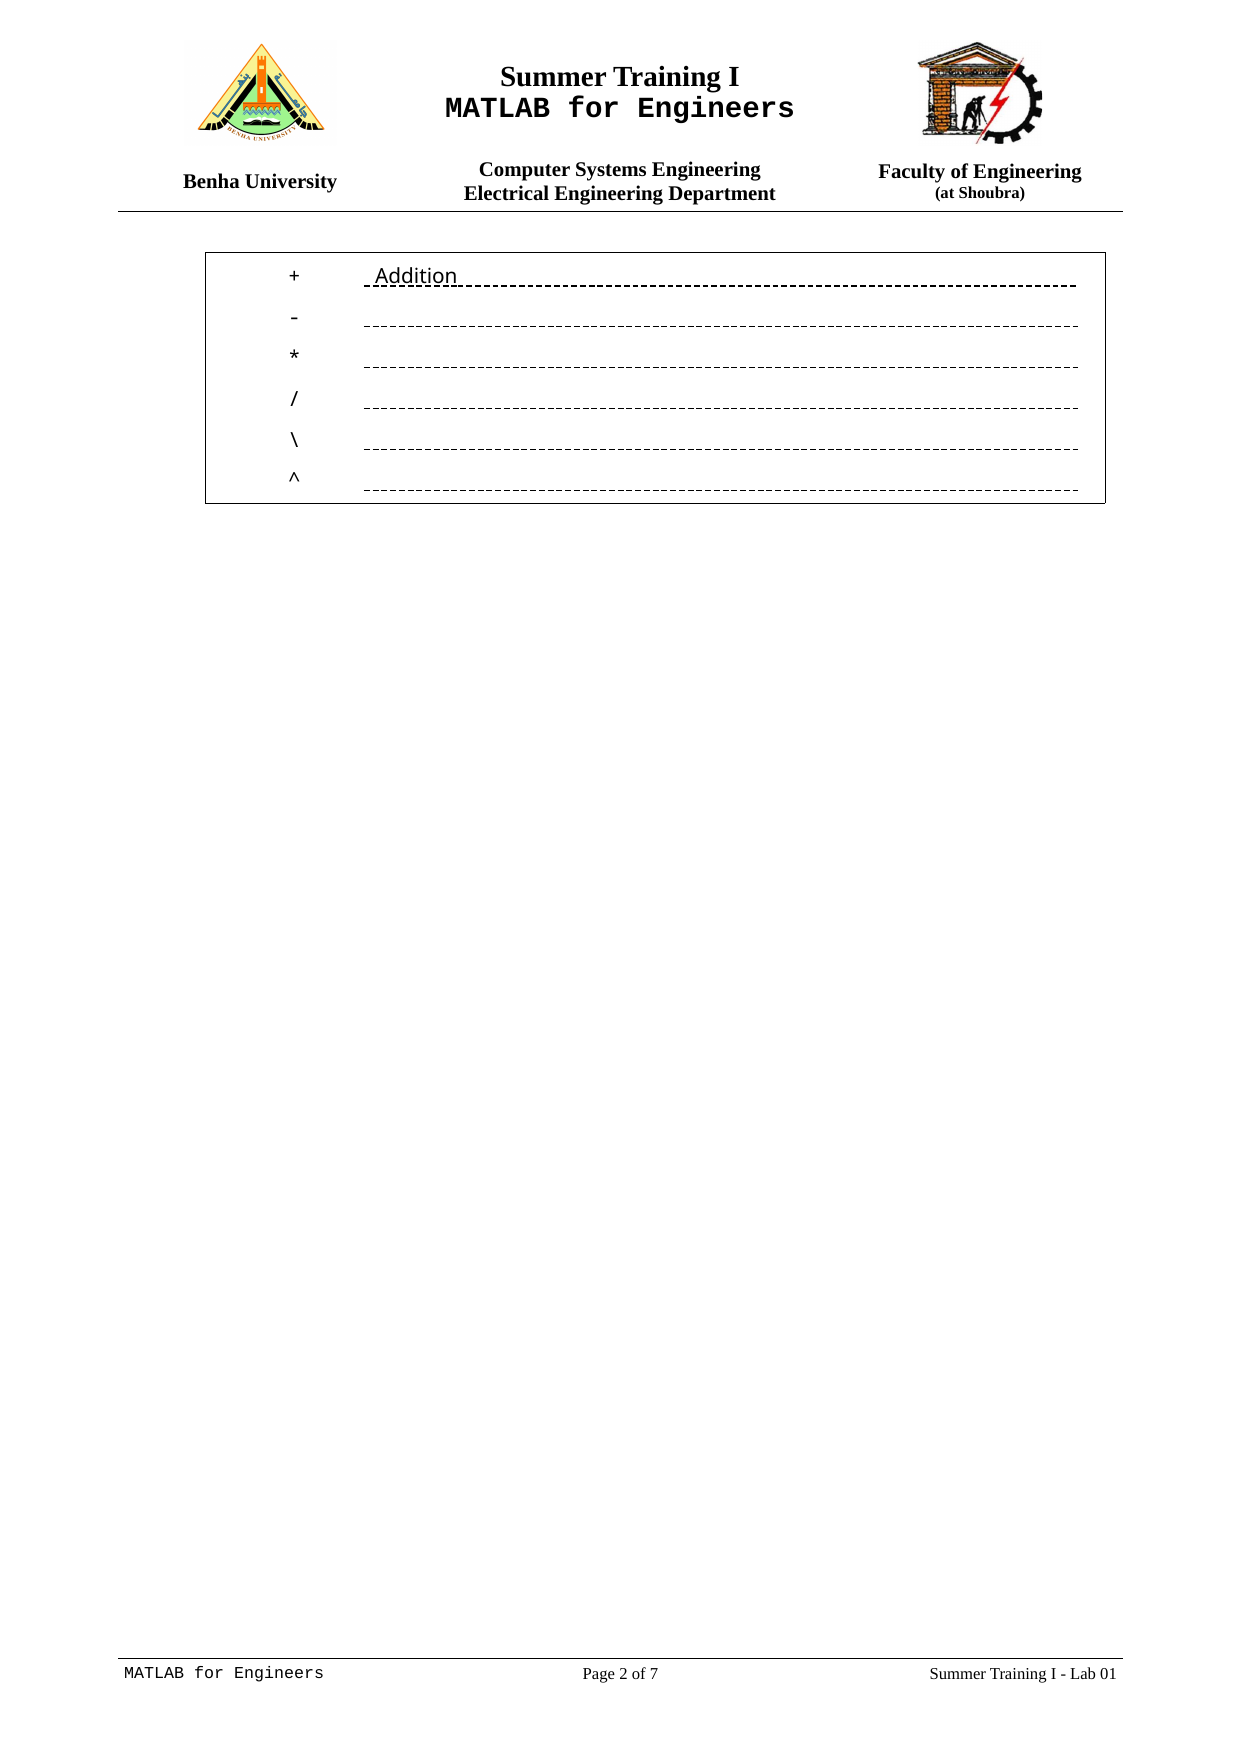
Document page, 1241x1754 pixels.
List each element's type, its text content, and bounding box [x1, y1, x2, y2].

list + Addition [288, 261, 1096, 289]
list / [288, 384, 1096, 412]
picture [183, 40, 337, 146]
picture [917, 40, 1043, 146]
list - [288, 302, 1096, 330]
list \ [288, 425, 1096, 453]
list * [288, 343, 1096, 371]
list ^ [288, 466, 1096, 494]
